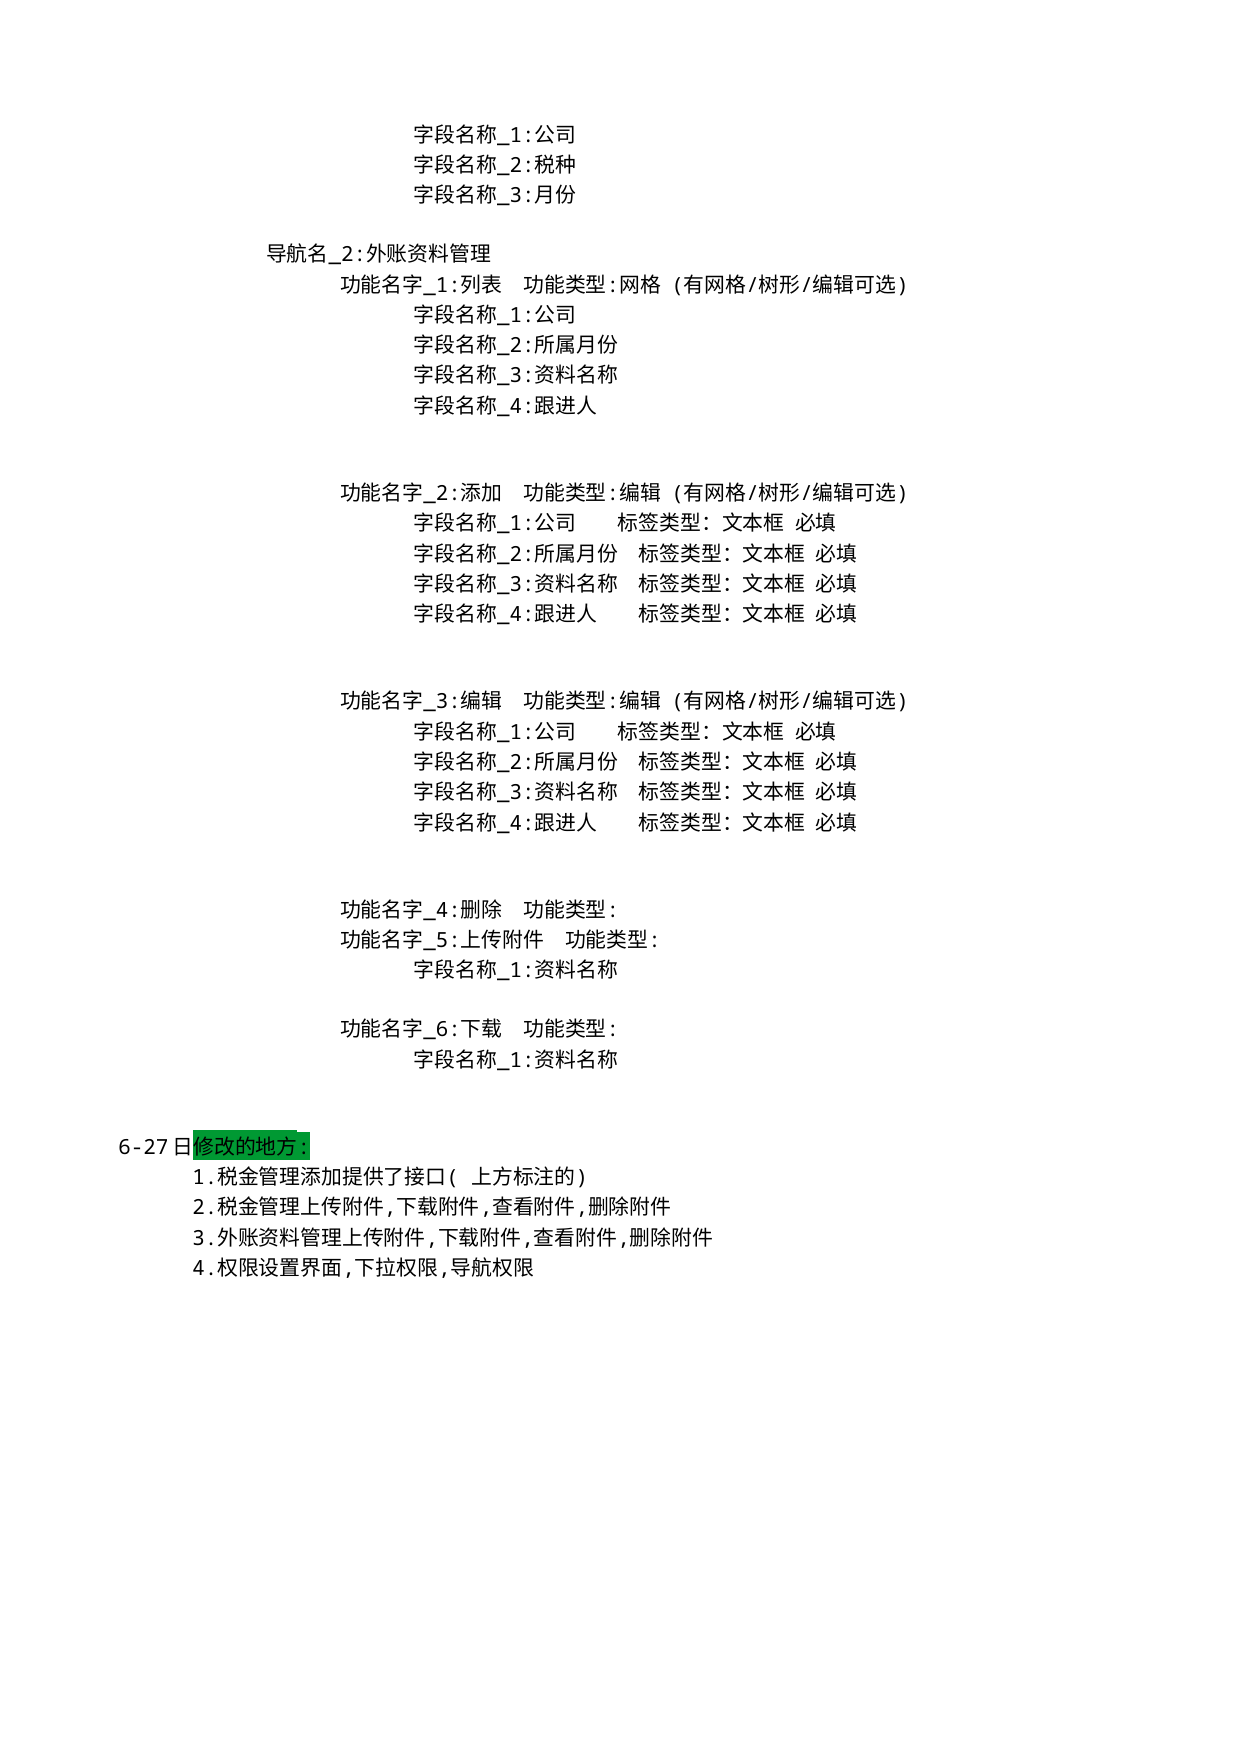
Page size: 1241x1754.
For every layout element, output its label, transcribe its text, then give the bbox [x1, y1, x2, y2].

text 2.税金管理上传附件,下载附件,查看附件,删除附件 [118, 1191, 1122, 1221]
text 字段名称_4:跟进人 标签类型：文本框 必填 [118, 597, 1122, 628]
text 字段名称_3:月份 [118, 179, 1122, 209]
text 功能名字_1:列表 功能类型:网格 (有网格/树形/编辑可选) [118, 268, 1122, 298]
text 字段名称_3:资料名称 标签类型：文本框 必填 [118, 776, 1122, 806]
text 字段名称_1:公司 [118, 298, 1122, 328]
text 字段名称_1:公司 [118, 118, 1122, 148]
text 字段名称_2:税种 [118, 148, 1122, 179]
text 字段名称_1:资料名称 [118, 954, 1122, 984]
text 字段名称_1:资料名称 [118, 1043, 1122, 1073]
text 3.外账资料管理上传附件,下载附件,查看附件,删除附件 [118, 1221, 1122, 1251]
text 字段名称_2:所属月份 标签类型：文本框 必填 [118, 537, 1122, 567]
text 字段名称_4:跟进人 [118, 389, 1122, 419]
text 字段名称_1:公司 标签类型：文本框 必填 [118, 715, 1122, 745]
text 6-27日修改的地方: [118, 1130, 1122, 1160]
text 1.税金管理添加提供了接口( 上方标注的) [118, 1160, 1122, 1191]
text 功能名字_6:下载 功能类型: [118, 1012, 1122, 1043]
text 字段名称_2:所属月份 标签类型：文本框 必填 [118, 745, 1122, 776]
text 4.权限设置界面,下拉权限,导航权限 [118, 1251, 1122, 1282]
text 功能名字_5:上传附件 功能类型: [118, 923, 1122, 954]
text 功能名字_2:添加 功能类型:编辑 (有网格/树形/编辑可选) [118, 476, 1122, 507]
text 字段名称_3:资料名称 标签类型：文本框 必填 [118, 567, 1122, 597]
text 字段名称_1:公司 标签类型：文本框 必填 [118, 507, 1122, 537]
text 功能名字_3:编辑 功能类型:编辑 (有网格/树形/编辑可选) [118, 685, 1122, 715]
text 字段名称_3:资料名称 [118, 359, 1122, 389]
text 功能名字_4:删除 功能类型: [118, 893, 1122, 923]
text 字段名称_4:跟进人 标签类型：文本框 必填 [118, 806, 1122, 836]
text 字段名称_2:所属月份 [118, 328, 1122, 359]
text 导航名_2:外账资料管理 [118, 237, 1122, 268]
